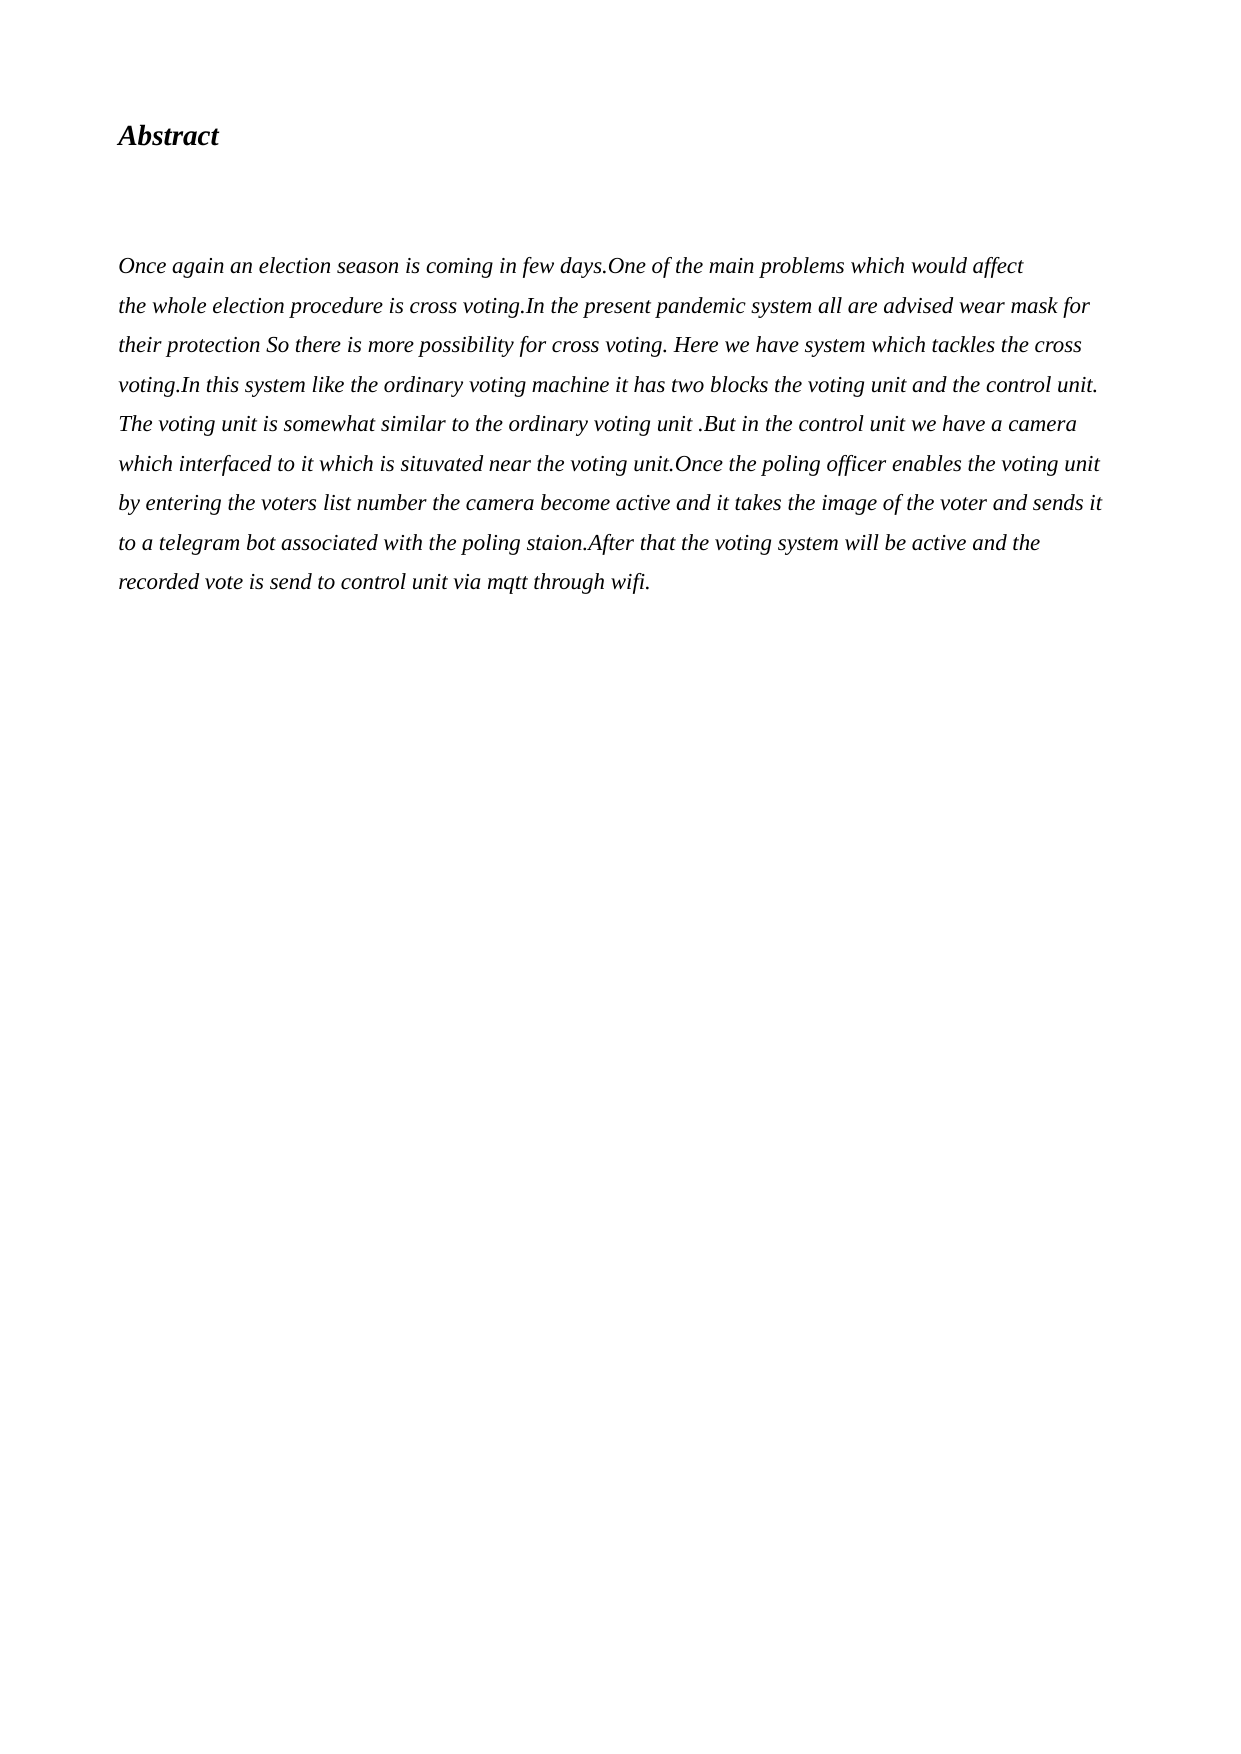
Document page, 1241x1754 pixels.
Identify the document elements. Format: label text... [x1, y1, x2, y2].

text The voting unit is somewhat similar to the ordinary voting unit .But in the control unit we have a camera [118, 410, 1122, 437]
text to a telegram bot associated with the poling staion.After that the voting system will be active and the [118, 529, 1122, 555]
text which interfaced to it which is situvated near the voting unit.Once the poling officer enables the voting unit [118, 450, 1122, 476]
text Once again an election season is coming in few days.One of the main problems which would affect [118, 252, 1122, 279]
text by entering the voters list number the camera become active and it takes the image of the voter and sends it [118, 489, 1122, 516]
text Abstract [118, 118, 1122, 152]
text the whole election procedure is cross voting.In the present pandemic system all are advised wear mask for [118, 292, 1122, 318]
text recorded vote is send to control unit via mqtt through wifi. [118, 568, 1122, 594]
text voting.In this system like the ordinary voting machine it has two blocks the voting unit and the control unit. [118, 371, 1122, 397]
text their protection So there is more possibility for cross voting. Here we have system which tackles the cross [118, 331, 1122, 358]
